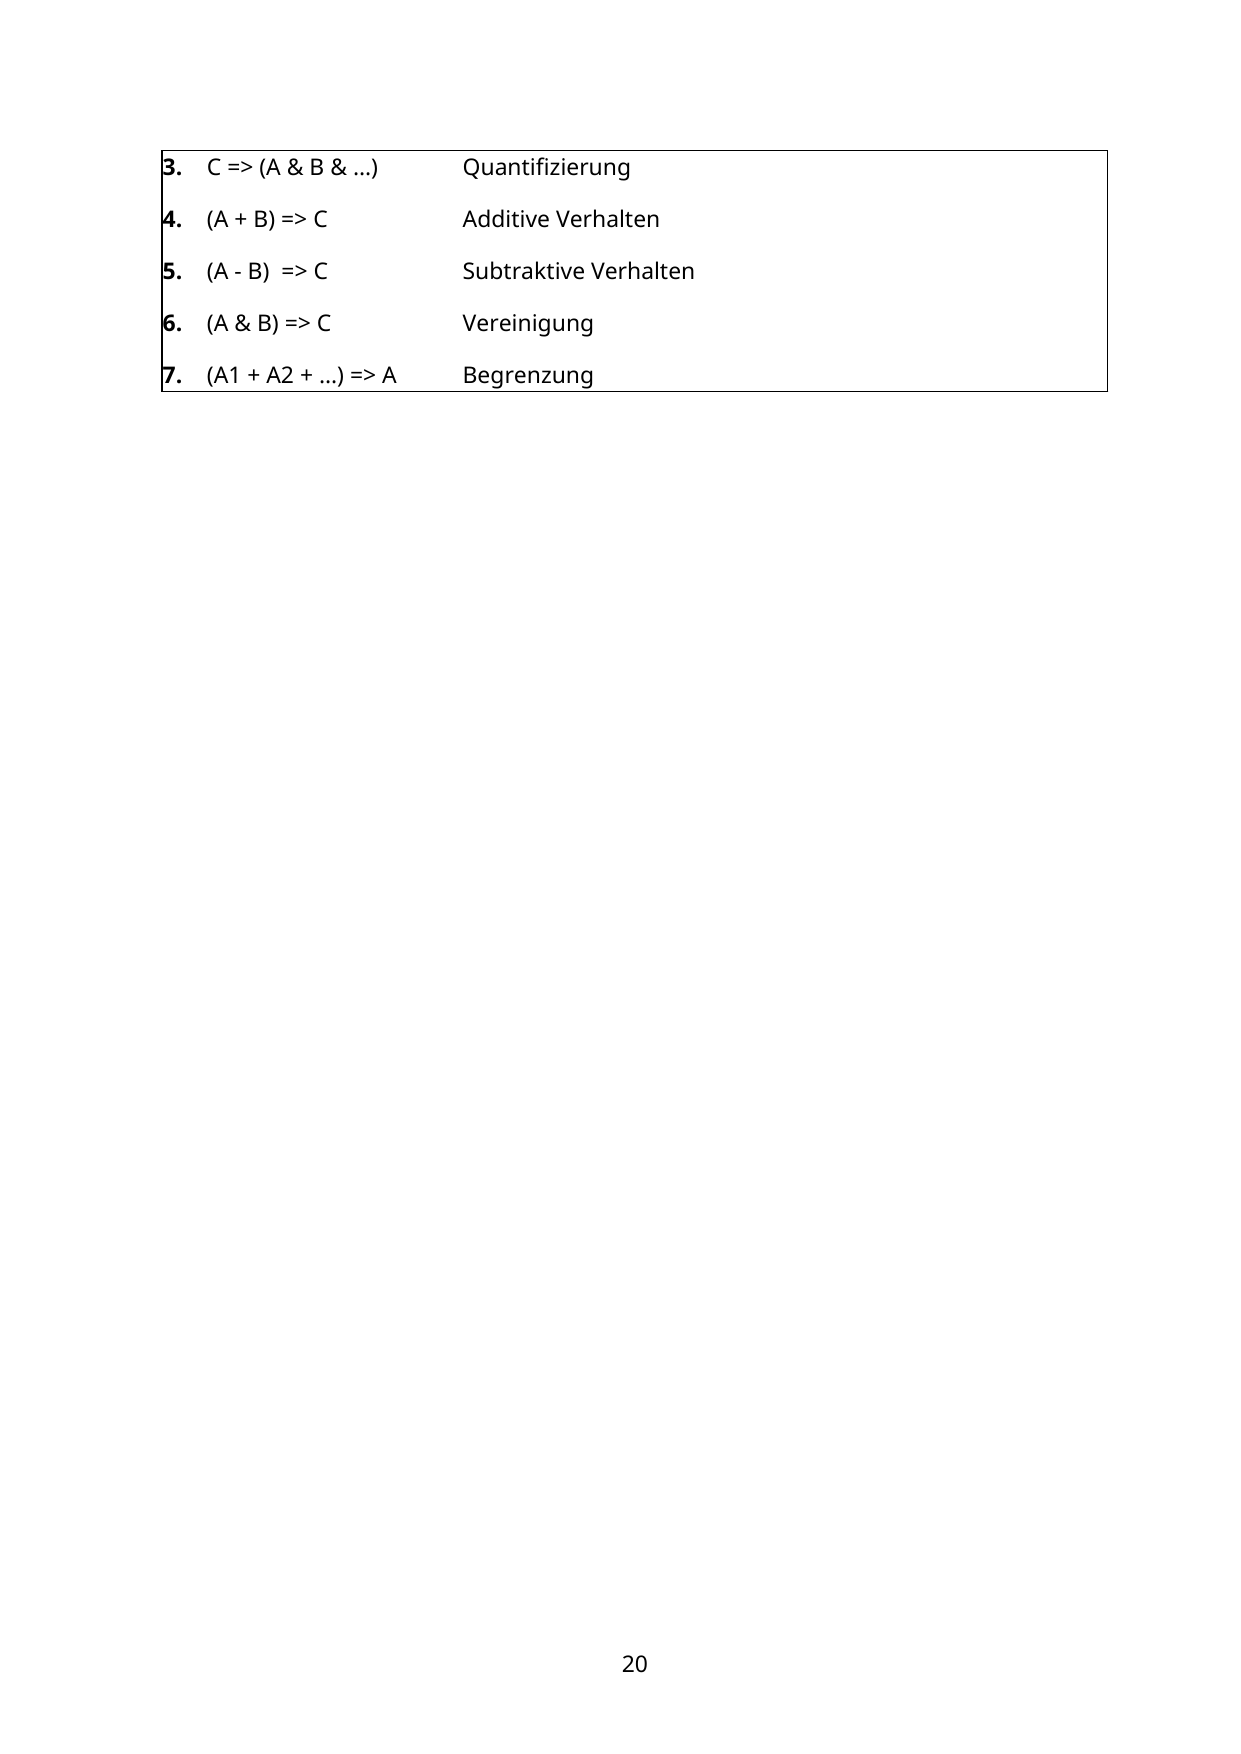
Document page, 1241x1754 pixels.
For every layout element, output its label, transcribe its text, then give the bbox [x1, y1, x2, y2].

list (A & B) => C Vereinigung [163, 306, 1107, 338]
list (A1 + A2 + …) => A Begrenzung [163, 358, 1107, 391]
list (A - B) => C Subtraktive Verhalten [163, 254, 1107, 286]
list (A + B) => C Additive Verhalten [163, 202, 1107, 234]
list C => (A & B & …) Quantifizierung [163, 151, 1107, 182]
